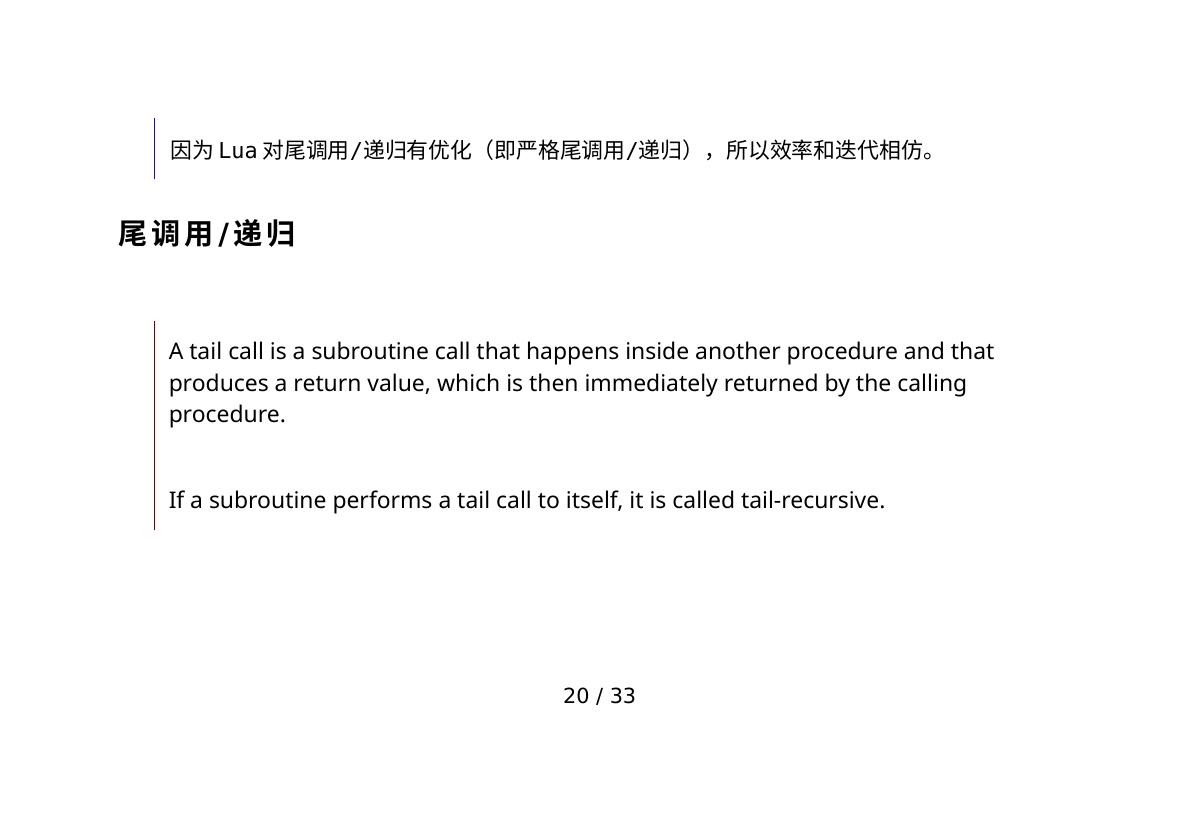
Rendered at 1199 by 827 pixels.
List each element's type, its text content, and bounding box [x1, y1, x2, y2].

text A tail call is a subroutine call that happens inside another procedure and that produces a return value, which is then immediately returned by the calling procedure. [155, 321, 1081, 429]
text 因为Lua对尾调用/递归有优化（即严格尾调用/递归），所以效率和迭代相仿。 [155, 118, 1081, 179]
title 尾调用/递归 [118, 210, 1081, 253]
text If a subroutine performs a tail call to itself, it is called tail-recursive. [155, 469, 1081, 530]
